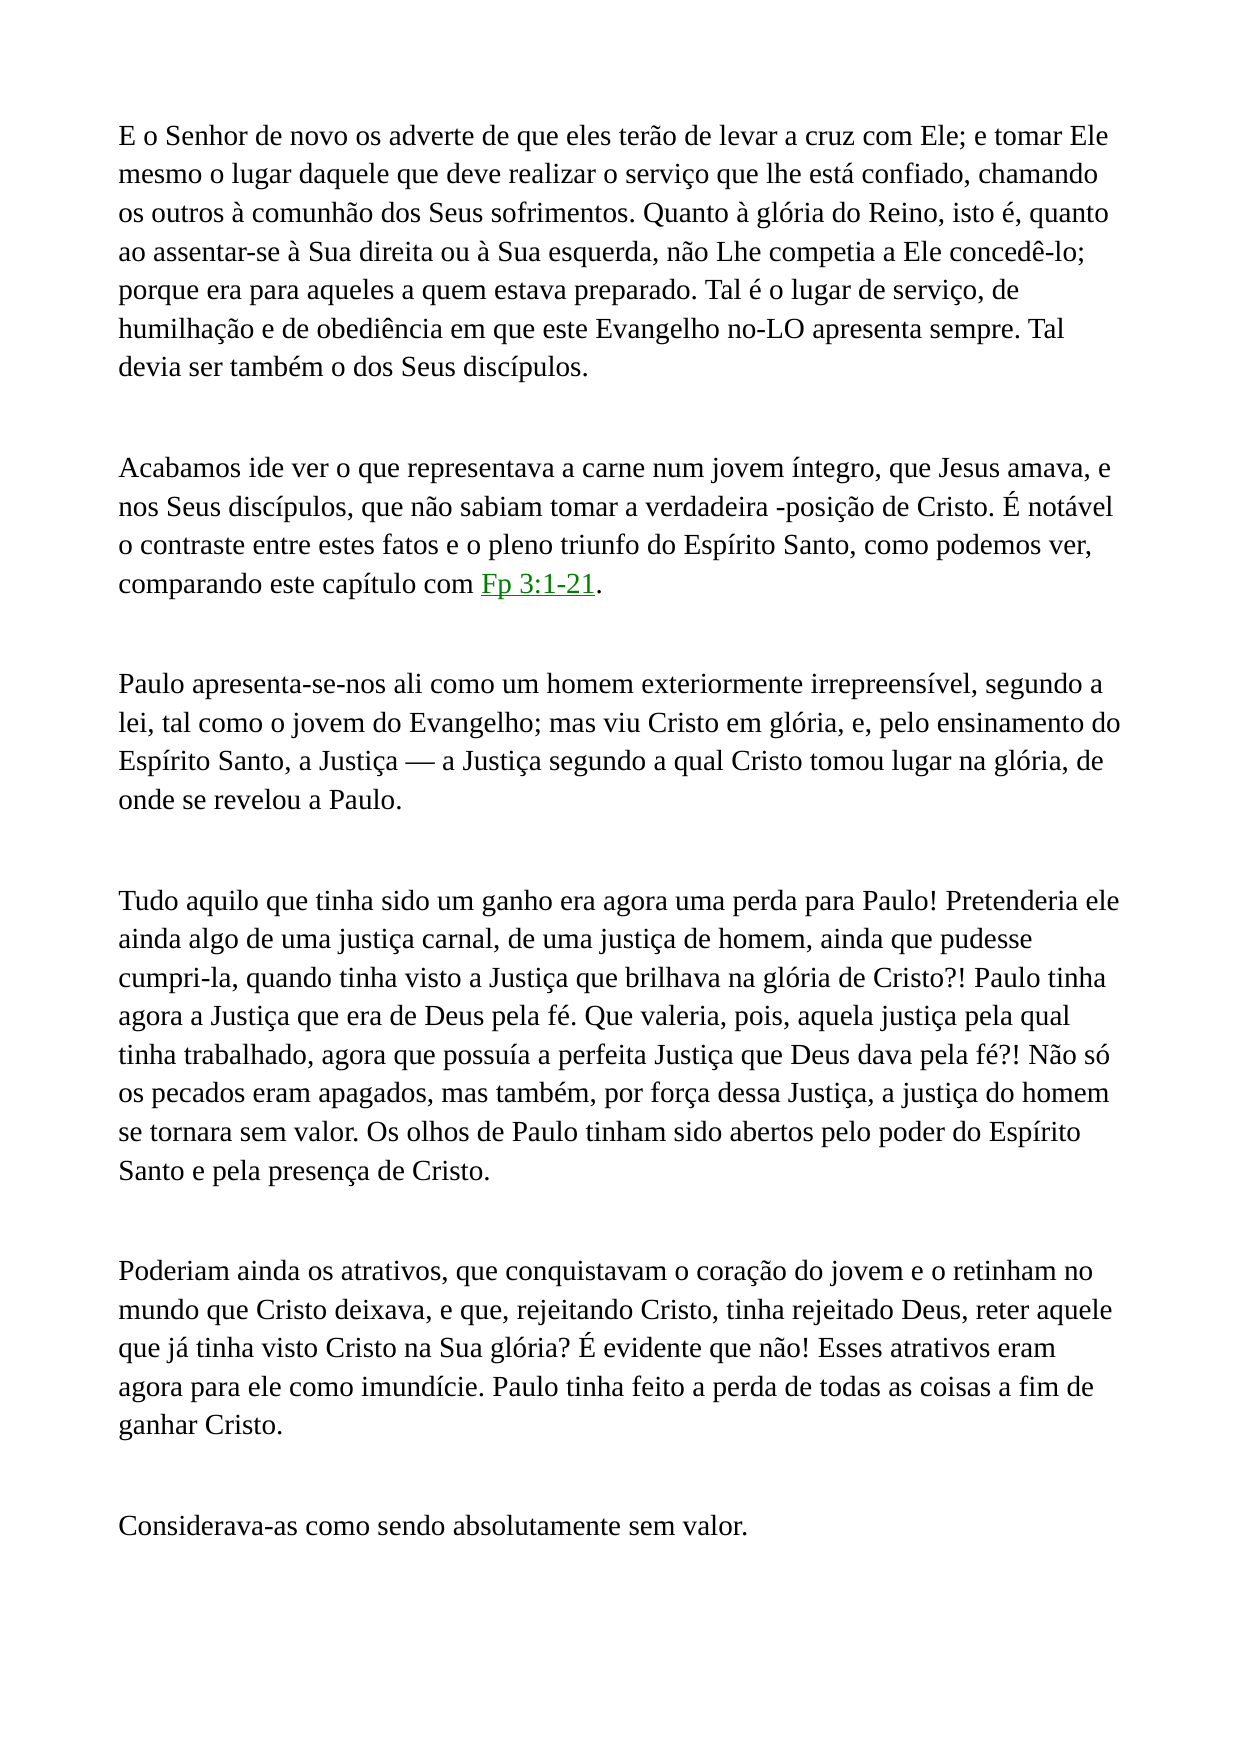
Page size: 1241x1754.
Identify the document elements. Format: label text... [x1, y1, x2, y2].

text Considerava-as como sendo absolutamente sem valor. [118, 1508, 1122, 1542]
text Poderiam ainda os atrativos, que conquistavam o coração do jovem e o retinham no mundo que Cristo deixava, e que, rejeitando Cristo, tinha rejeitado Deus, reter aquele que já tinha visto Cristo na Sua glória? É evidente que não! Esses atrativos eram agora para ele como imundície. Paulo tinha feito a perda de todas as coisas a fim de ganhar Cristo. [118, 1253, 1122, 1441]
text Acabamos ide ver o que representava a carne num jovem íntegro, que Jesus amava, e nos Seus discípulos, que não sabiam tomar a verdadeira -posição de Cristo. É notável o contraste entre estes fatos e o pleno triunfo do Espírito Santo, como podemos ver, comparando este capítulo com Fp 3:1-21. [118, 450, 1122, 599]
text Paulo apresenta-se-nos ali como um homem exteriormente irrepreensível, segundo a lei, tal como o jovem do Evangelho; mas viu Cristo em glória, e, pelo ensinamento do Espírito Santo, a Justiça — a Justiça segundo a qual Cristo tomou lugar na glória, de onde se revelou a Paulo. [118, 666, 1122, 816]
text E o Senhor de novo os adverte de que eles terão de levar a cruz com Ele; e tomar Ele mesmo o lugar daquele que deve realizar o serviço que lhe está confiado, chamando os outros à comunhão dos Seus sofrimentos. Quanto à glória do Reino, isto é, quanto ao assentar-se à Sua direita ou à Sua esquerda, não Lhe competia a Ele concedê-lo; porque era para aqueles a quem estava preparado. Tal é o lugar de serviço, de humilhação e de obediência em que este Evangelho no-LO apresenta sempre. Tal devia ser também o dos Seus discípulos. [118, 118, 1122, 383]
text Tudo aquilo que tinha sido um ganho era agora uma perda para Paulo! Pretenderia ele ainda algo de uma justiça carnal, de uma justiça de homem, ainda que pudesse cumpri-la, quando tinha visto a Justiça que brilhava na glória de Cristo?! Paulo tinha agora a Justiça que era de Deus pela fé. Que valeria, pois, aquela justiça pela qual tinha trabalhado, agora que possuía a perfeita Justiça que Deus dava pela fé?! Não só os pecados eram apagados, mas também, por força dessa Justiça, a justiça do homem se tornara sem valor. Os olhos de Paulo tinham sido abertos pelo poder do Espírito Santo e pela presença de Cristo. [118, 883, 1122, 1186]
